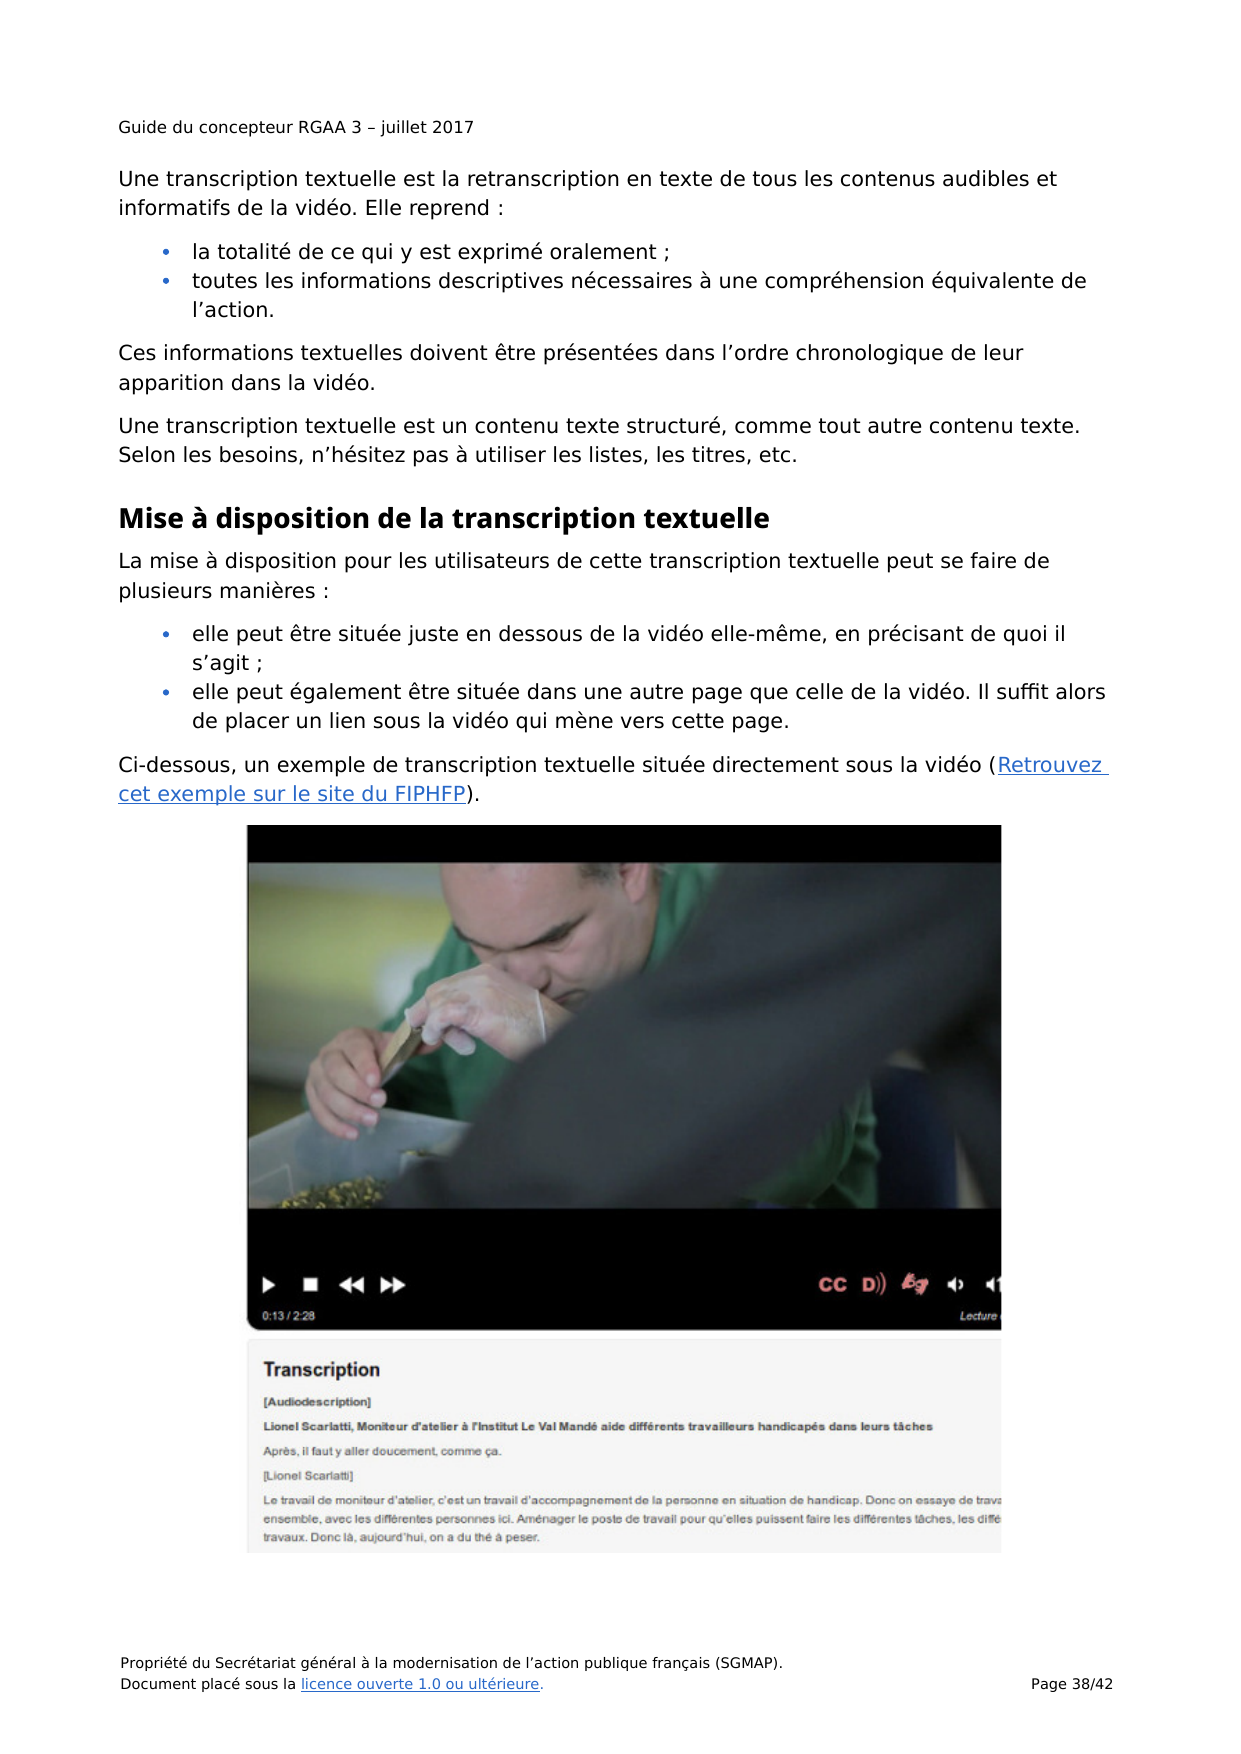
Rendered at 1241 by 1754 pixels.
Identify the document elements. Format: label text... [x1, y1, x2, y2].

text La mise à disposition pour les utilisateurs de cette transcription textuelle peut se faire de plusieurs manières : [118, 549, 1122, 603]
text Ces informations textuelles doivent être présentées dans l’ordre chronologique de leur apparition dans la vidéo. [118, 341, 1122, 395]
list la totalité de ce qui y est exprimé oralement ; [162, 240, 1122, 264]
text Une transcription textuelle est la retranscription en texte de tous les contenus audibles et informatifs de la vidéo. Elle reprend : [118, 167, 1122, 220]
list elle peut également être située dans une autre page que celle de la vidéo. Il suffit alors de placer un lien sous la vidéo qui mène vers cette page. [162, 680, 1122, 734]
text Une transcription textuelle est un contenu texte structuré, comme tout autre contenu texte. Selon les besoins, n’hésitez pas à utiliser les listes, les titres, etc. [118, 414, 1122, 467]
picture [238, 825, 1002, 1553]
list elle peut être située juste en dessous de la vidéo elle-même, en précisant de quoi il s’agit ; [162, 622, 1122, 676]
list toutes les informations descriptives nécessaires à une compréhension équivalente de l’action. [162, 269, 1122, 322]
text Ci-dessous, un exemple de transcription textuelle située directement sous la vidéo (Retrouvez cet exemple sur le site du FIPHFP). [118, 753, 1122, 806]
subtitle Mise à disposition de la transcription textuelle [118, 499, 1122, 537]
